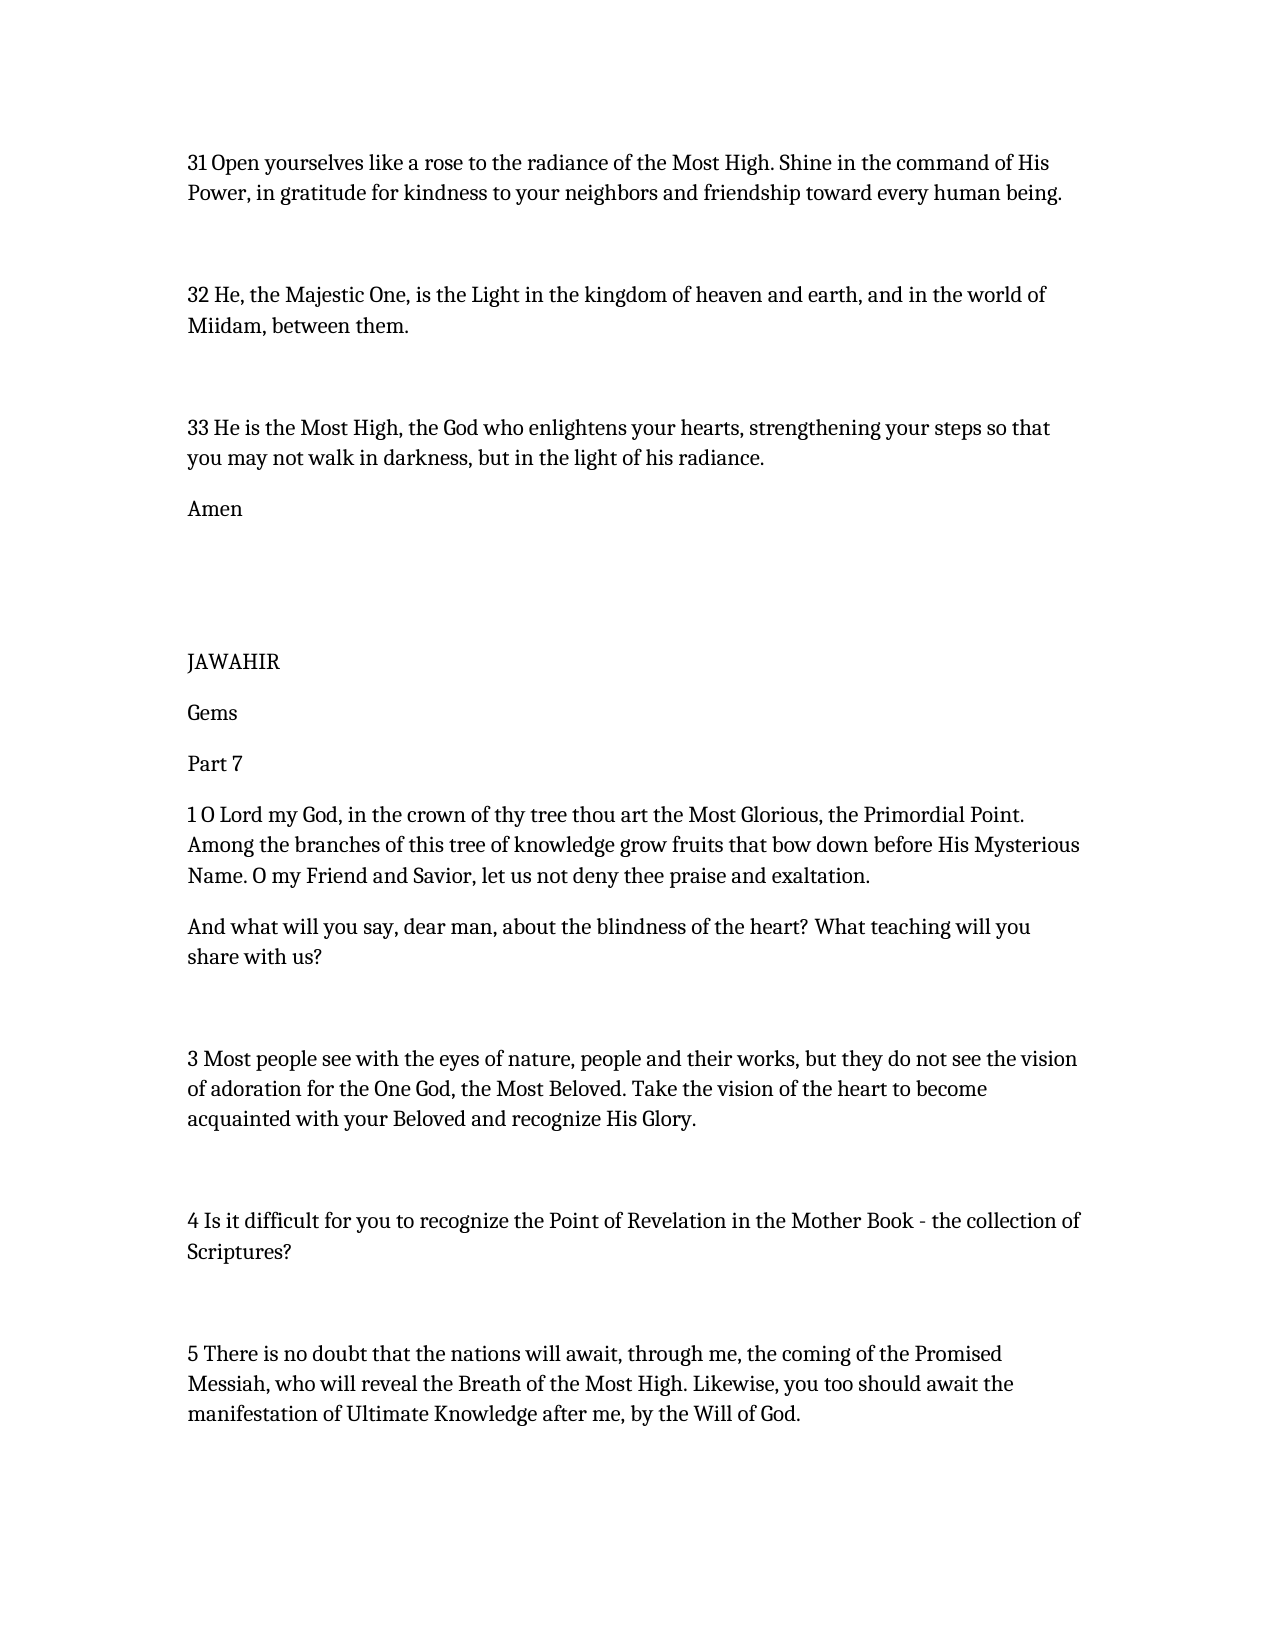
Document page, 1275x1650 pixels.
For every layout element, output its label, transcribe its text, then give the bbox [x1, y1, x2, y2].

text 31 Open yourselves like a rose to the radiance of the Most High. Shine in the command of His Power, in gratitude for kindness to your neighbors and friendship toward every human being. [187, 150, 1087, 207]
text 1 O Lord my God, in the crown of thy tree thou art the Most Glorious, the Primordial Point. Among the branches of this tree of knowledge grow fruits that bow down before His Mysterious Name. O my Friend and Savior, let us not deny thee praise and exaltation. [187, 802, 1087, 889]
text And what will you say, dear man, about the blindness of the heart? What teaching will you share with us? [187, 913, 1087, 970]
text 3 Most people see with the eyes of nature, people and their works, but they do not see the vision of adoration for the One God, the Most Beloved. Take the vision of the heart to become acquainted with your Beloved and recognize His Glory. [187, 1046, 1087, 1133]
text 32 He, the Majestic One, is the Light in the kingdom of heaven and earth, and in the world of Miidam, between them. [187, 282, 1087, 339]
text Part 7 [187, 751, 1087, 777]
text 5 There is no doubt that the nations will await, through me, the coming of the Promised Messiah, who will reveal the Breath of the Most High. Likewise, you too should await the manifestation of Ultimate Knowledge after me, by the Will of God. [187, 1341, 1087, 1427]
text Gems [187, 700, 1087, 726]
text 4 Is it difficult for you to recognize the Point of Revelation in the Mother Book - the collection of Scriptures? [187, 1208, 1087, 1265]
text Amen [187, 496, 1087, 522]
text 33 He is the Most High, the God who enlightens your hearts, strengthening your steps so that you may not walk in darkness, but in the light of his radiance. [187, 414, 1087, 471]
text JAWAHIR [187, 649, 1087, 675]
